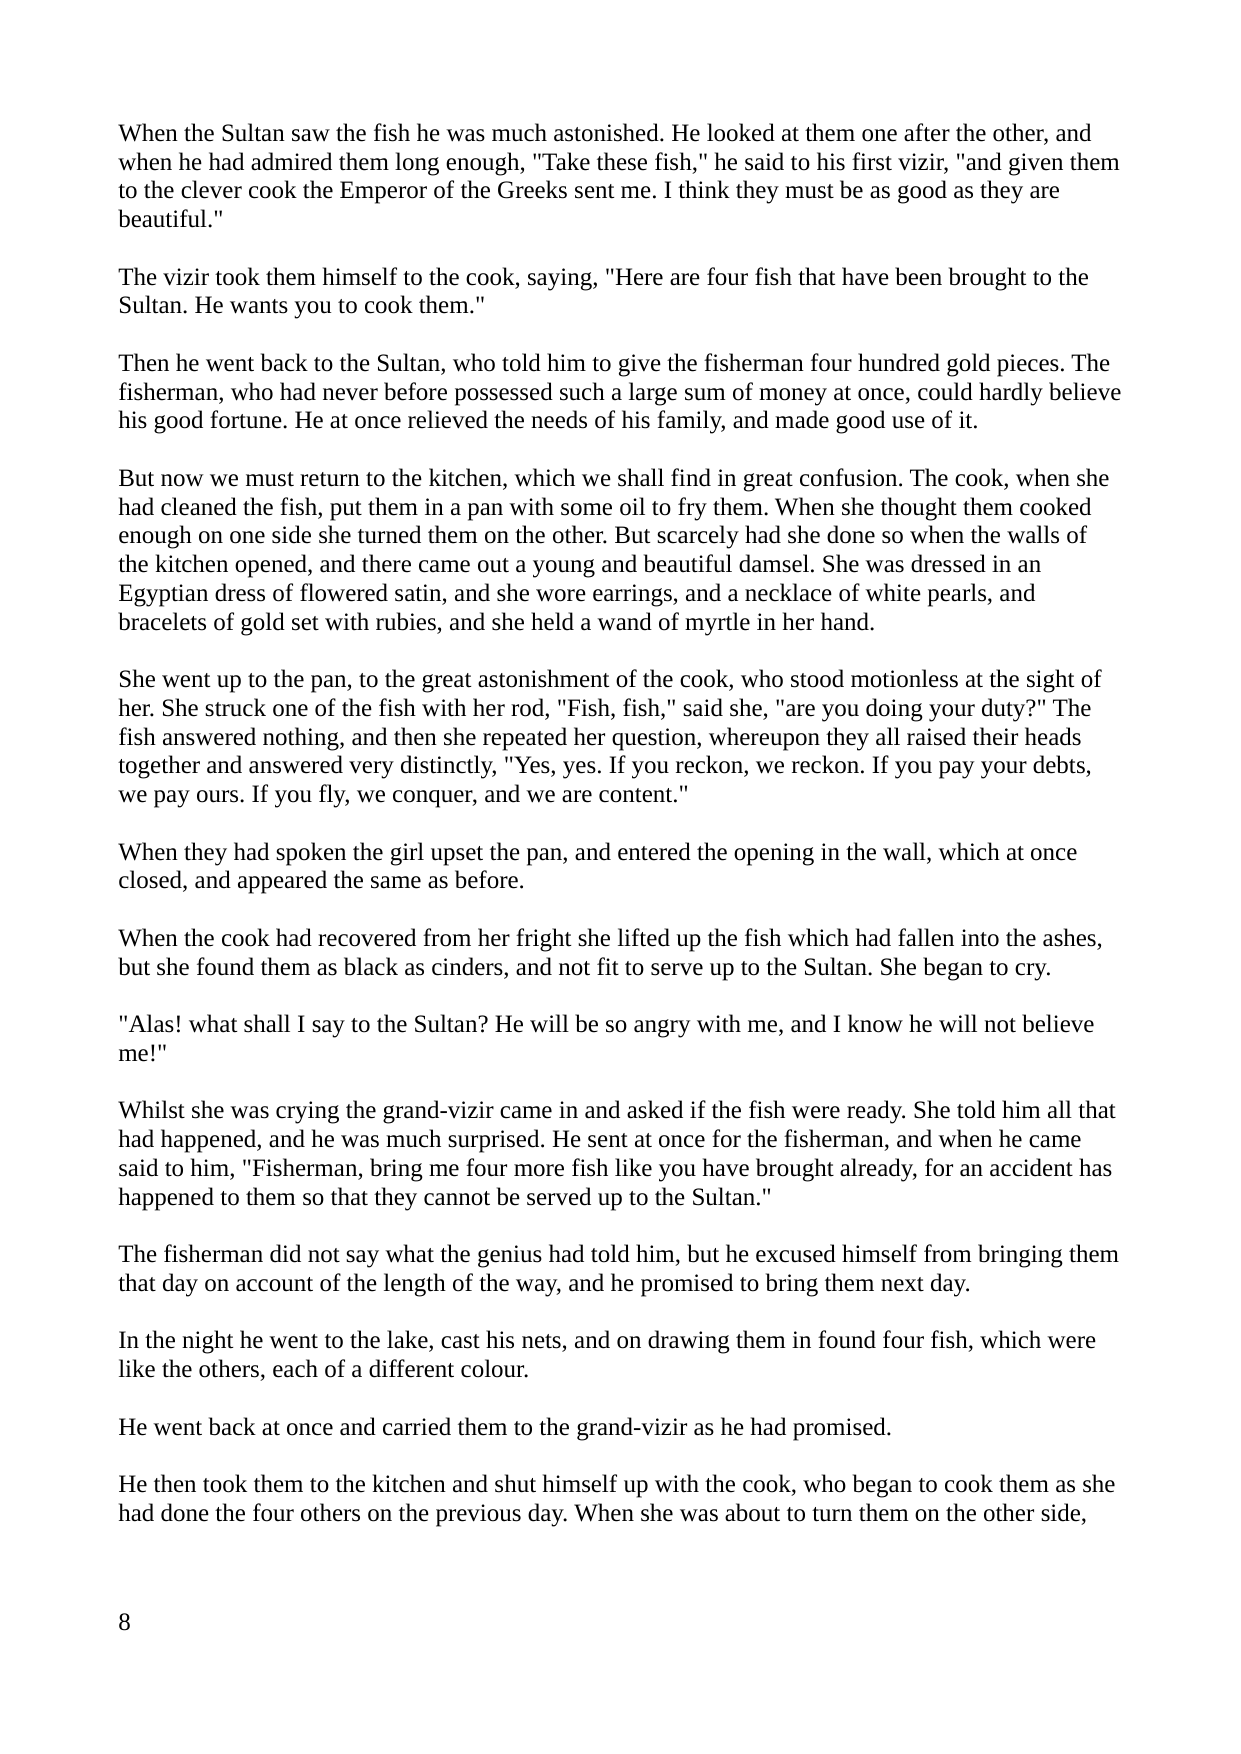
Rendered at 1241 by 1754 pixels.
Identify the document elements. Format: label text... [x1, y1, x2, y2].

text Then he went back to the Sultan, who told him to give the fisherman four hundred gold pieces. The fisherman, who had never before possessed such a large sum of money at once, could hardly believe his good fortune. He at once relieved the needs of his family, and made good use of it. [118, 348, 1122, 434]
text She went up to the pan, to the great astonishment of the cook, who stood motionless at the sight of her. She struck one of the fish with her rod, "Fish, fish," said she, "are you doing your duty?" The fish answered nothing, and then she repeated her question, whereupon they all raised their heads together and answered very distinctly, "Yes, yes. If you reckon, we reckon. If you pay your debts, we pay ours. If you fly, we conquer, and we are content." [118, 664, 1122, 808]
text The fisherman did not say what the genius had told him, but he excused himself from bringing them that day on account of the length of the way, and he promised to bring them next day. [118, 1239, 1122, 1297]
text When the cook had recovered from her fright she lifted up the fish which had fallen into the ashes, but she found them as black as cinders, and not fit to serve up to the Sultan. She began to cry. [118, 923, 1122, 981]
text The vizir took them himself to the cook, saying, "Here are four fish that have been brought to the Sultan. He wants you to cook them." [118, 262, 1122, 319]
text In the night he went to the lake, cast his nets, and on drawing them in found four fish, which were like the others, each of a different colour. [118, 1326, 1122, 1383]
text He then took them to the kitchen and shut himself up with the cook, who began to cook them as she had done the four others on the previous day. When she was about to turn them on the other side, [118, 1469, 1122, 1527]
text He went back at once and carried them to the grand-vizir as he had promised. [118, 1412, 1122, 1441]
text When they had spoken the girl upset the pan, and entered the opening in the wall, which at once closed, and appeared the same as before. [118, 837, 1122, 894]
text When the Sultan saw the fish he was much astonished. He looked at them one after the other, and when he had admired them long enough, "Take these fish," he said to his first vizir, "and given them to the clever cook the Emperor of the Greeks sent me. I think they must be as good as they are beautiful." [118, 118, 1122, 233]
text "Alas! what shall I say to the Sultan? He will be so angry with me, and I know he will not believe me!" [118, 1009, 1122, 1067]
text But now we must return to the kitchen, which we shall find in great confusion. The cook, when she had cleaned the fish, put them in a pan with some oil to fry them. When she thought them cooked enough on one side she turned them on the other. But scarcely had she done so when the walls of the kitchen opened, and there came out a young and beautiful damsel. She was dressed in an Egyptian dress of flowered satin, and she wore earrings, and a necklace of white pearls, and bracelets of gold set with rubies, and she held a wand of myrtle in her hand. [118, 463, 1122, 636]
text Whilst she was crying the grand-vizir came in and asked if the fish were ready. She told him all that had happened, and he was much surprised. He sent at once for the fisherman, and when he came said to him, "Fisherman, bring me four more fish like you have brought already, for an accident has happened to them so that they cannot be served up to the Sultan." [118, 1096, 1122, 1211]
